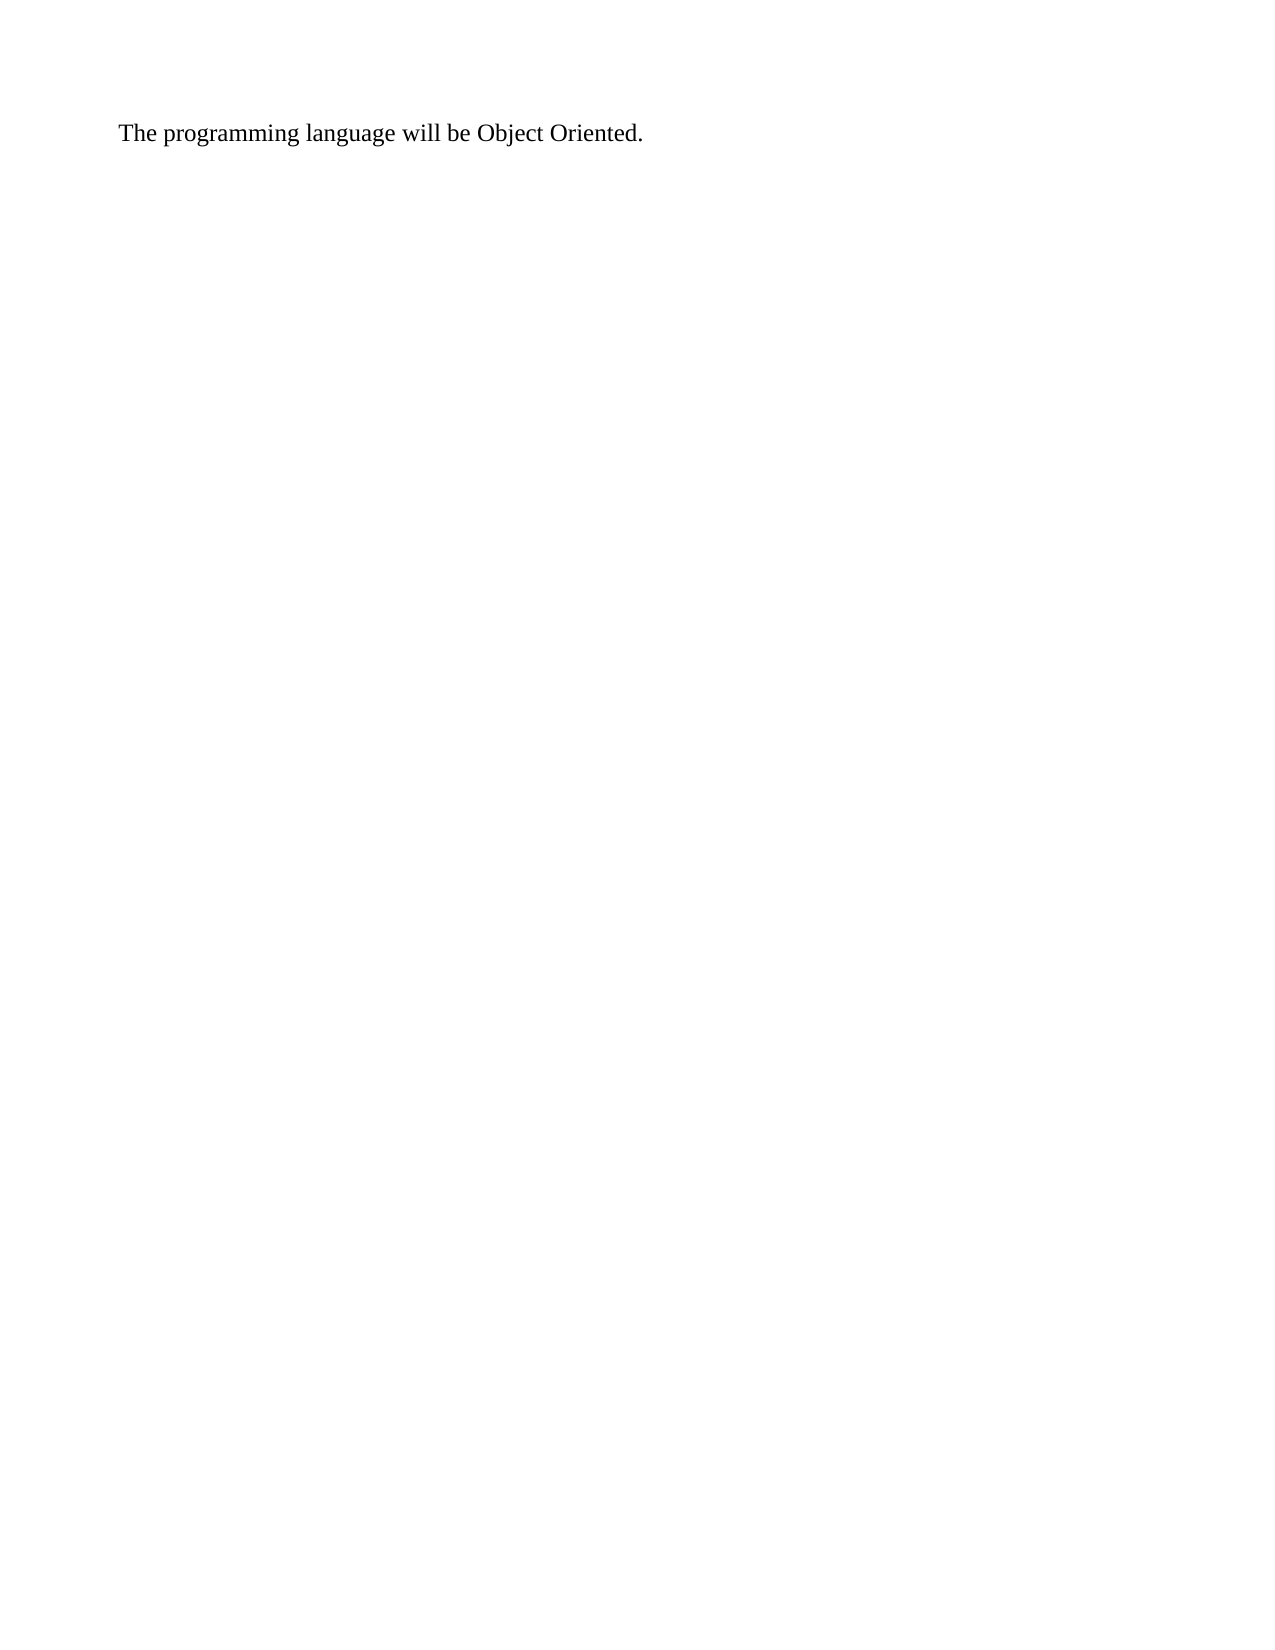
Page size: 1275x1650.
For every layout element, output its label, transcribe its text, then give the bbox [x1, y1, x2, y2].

text The programming language will be Object Oriented. [118, 118, 1157, 147]
